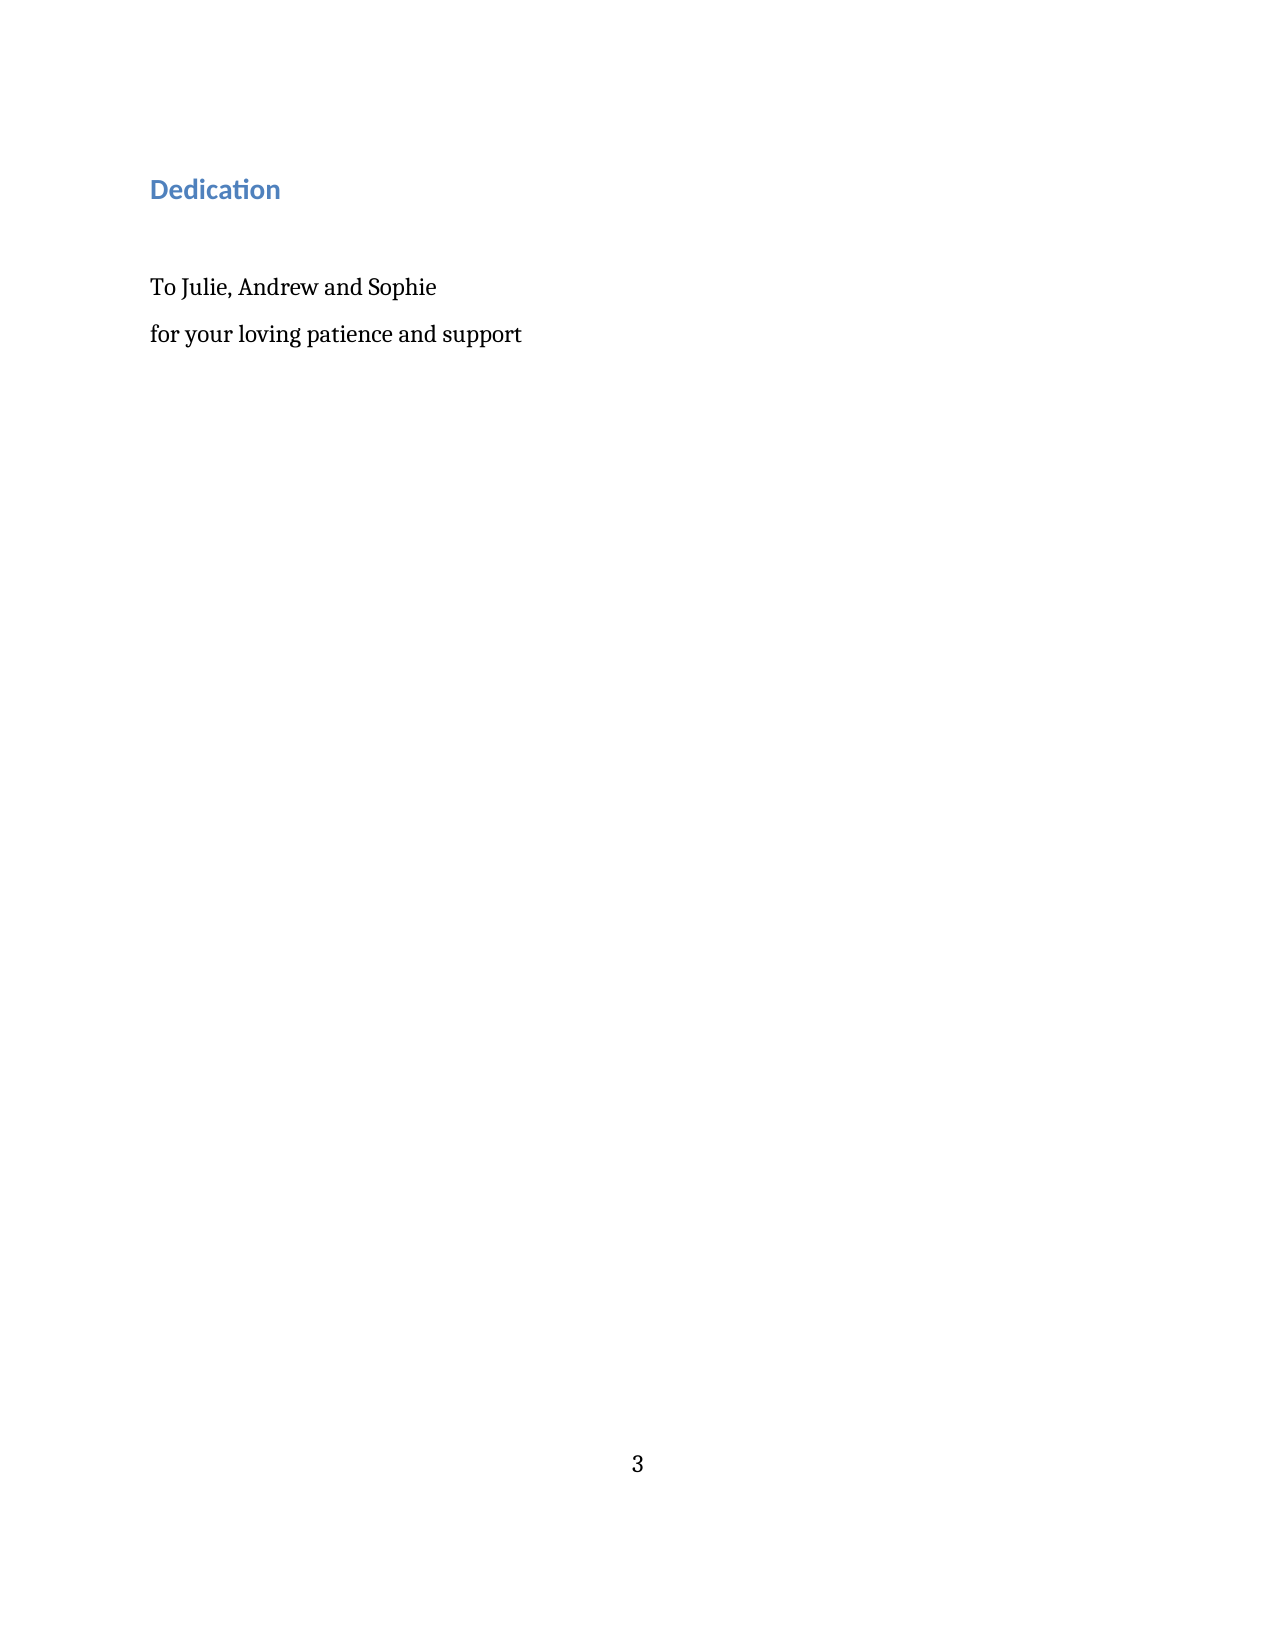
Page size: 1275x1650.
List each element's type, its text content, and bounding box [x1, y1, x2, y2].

text for your loving patience and support [150, 320, 1125, 349]
text To Julie, Andrew and Sophie [150, 273, 1125, 301]
subtitle Dedication [150, 171, 1125, 206]
